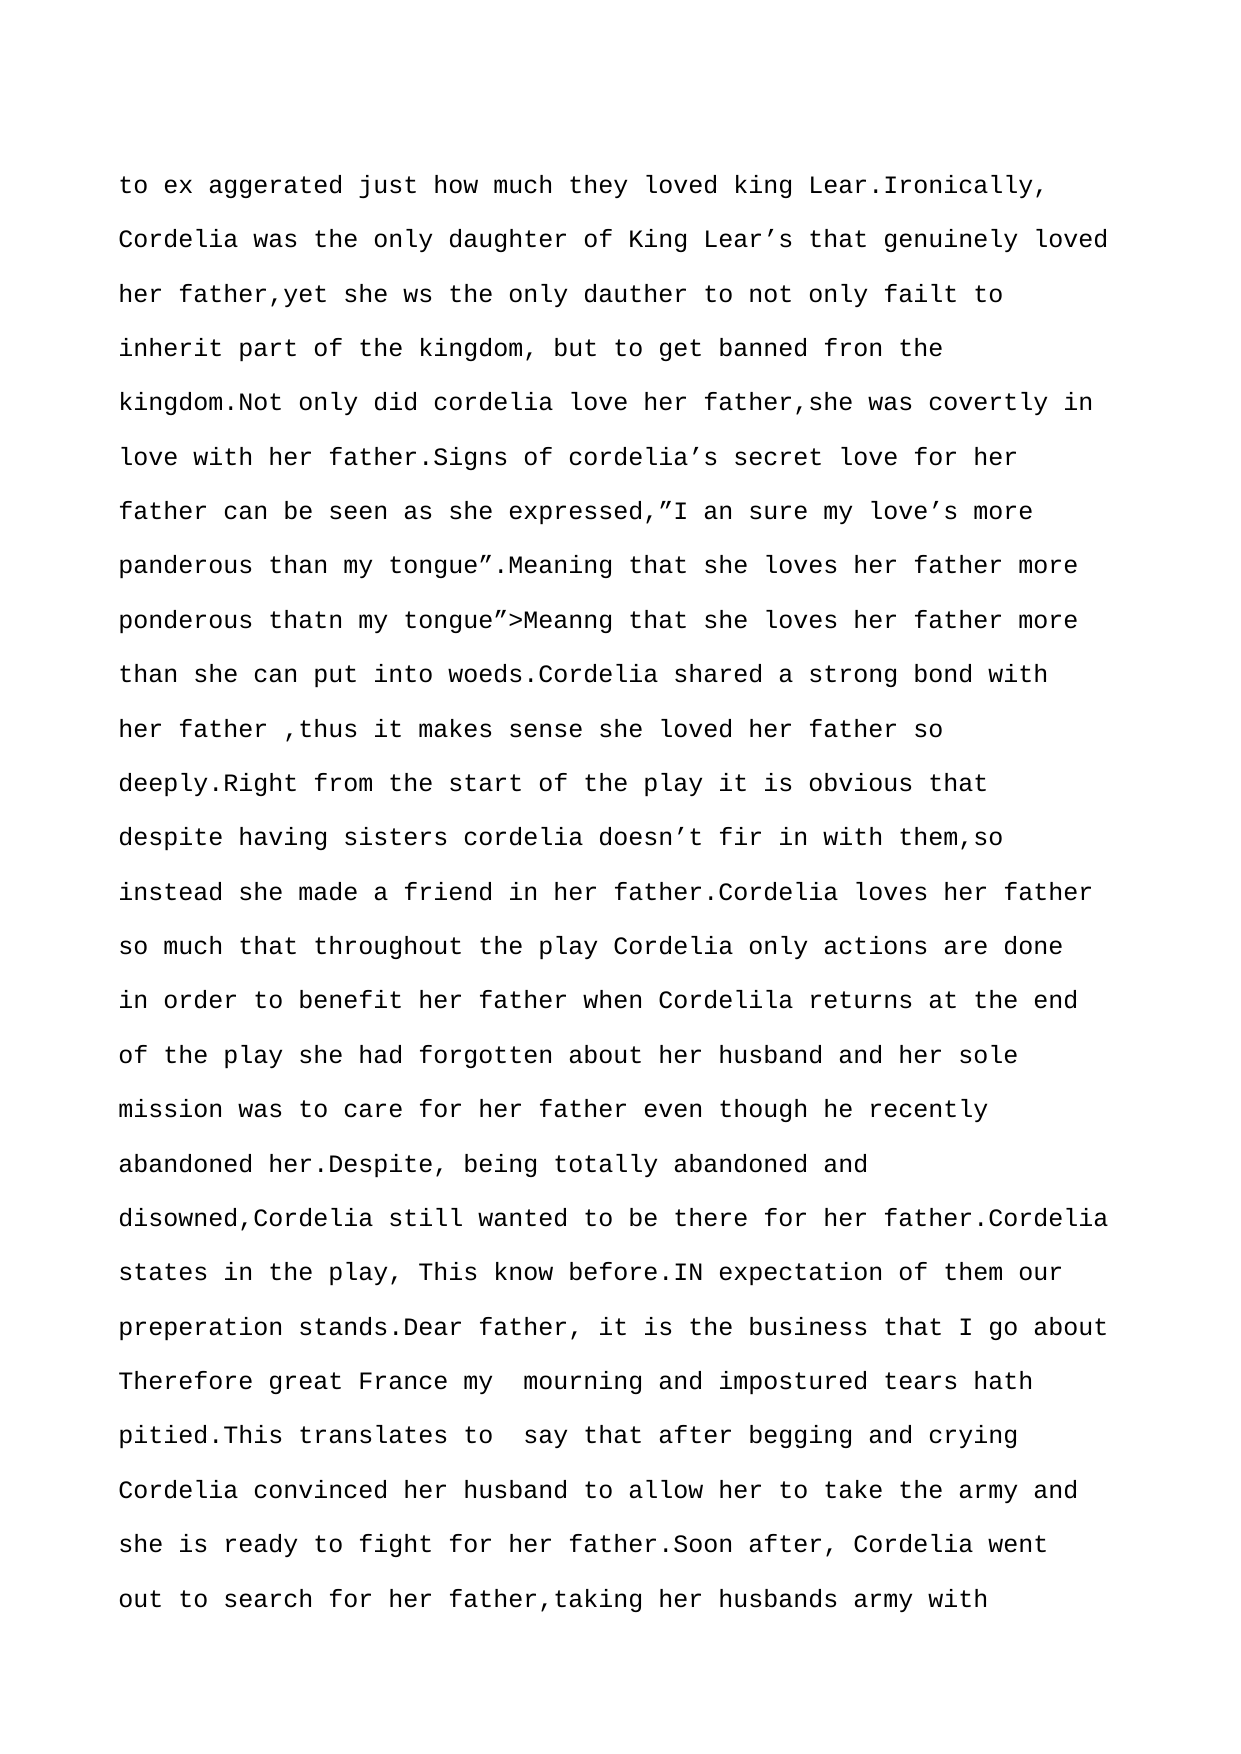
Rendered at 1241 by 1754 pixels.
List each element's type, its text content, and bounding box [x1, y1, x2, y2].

text preperation stands.Dear father, it is the business that I go about [118, 1314, 1122, 1343]
text despite having sisters cordelia doesn’t fir in with them,so [118, 825, 1122, 853]
text mission was to care for her father even though he recently [118, 1097, 1122, 1125]
text abandoned her.Despite, being totally abandoned and [118, 1151, 1122, 1179]
text she is ready to fight for her father.Soon after, Cordelia went [118, 1532, 1122, 1560]
text her father ,thus it makes sense she loved her father so [118, 716, 1122, 744]
text pitied.This translates to say that after begging and crying [118, 1423, 1122, 1451]
text Therefore great France my mourning and impostured tears hath [118, 1369, 1122, 1397]
text instead she made a friend in her father.Cordelia loves her father [118, 879, 1122, 908]
text ponderous thatn my tongue”>Meanng that she loves her father more [118, 607, 1122, 636]
text so much that throughout the play Cordelia only actions are done [118, 934, 1122, 962]
text Cordelia was the only daughter of King Lear’s that genuinely loved [118, 227, 1122, 255]
text states in the play, This know before.IN expectation of them our [118, 1260, 1122, 1288]
text kingdom.Not only did cordelia love her father,she was covertly in [118, 390, 1122, 418]
text in order to benefit her father when Cordelila returns at the end [118, 988, 1122, 1016]
text panderous than my tongue”.Meaning that she loves her father more [118, 553, 1122, 581]
text to ex aggerated just how much they loved king Lear.Ironically, [118, 172, 1122, 201]
text out to search for her father,taking her husbands army with [118, 1586, 1122, 1614]
text deeply.Right from the start of the play it is obvious that [118, 771, 1122, 799]
text father can be seen as she expressed,”I an sure my love’s more [118, 499, 1122, 527]
text than she can put into woeds.Cordelia shared a strong bond with [118, 662, 1122, 690]
text disowned,Cordelia still wanted to be there for her father.Cordelia [118, 1206, 1122, 1234]
text inherit part of the kingdom, but to get banned fron the [118, 336, 1122, 364]
text her father,yet she ws the only dauther to not only failt to [118, 281, 1122, 309]
text love with her father.Signs of cordelia’s secret love for her [118, 444, 1122, 473]
text Cordelia convinced her husband to allow her to take the army and [118, 1477, 1122, 1506]
text of the play she had forgotten about her husband and her sole [118, 1042, 1122, 1071]
